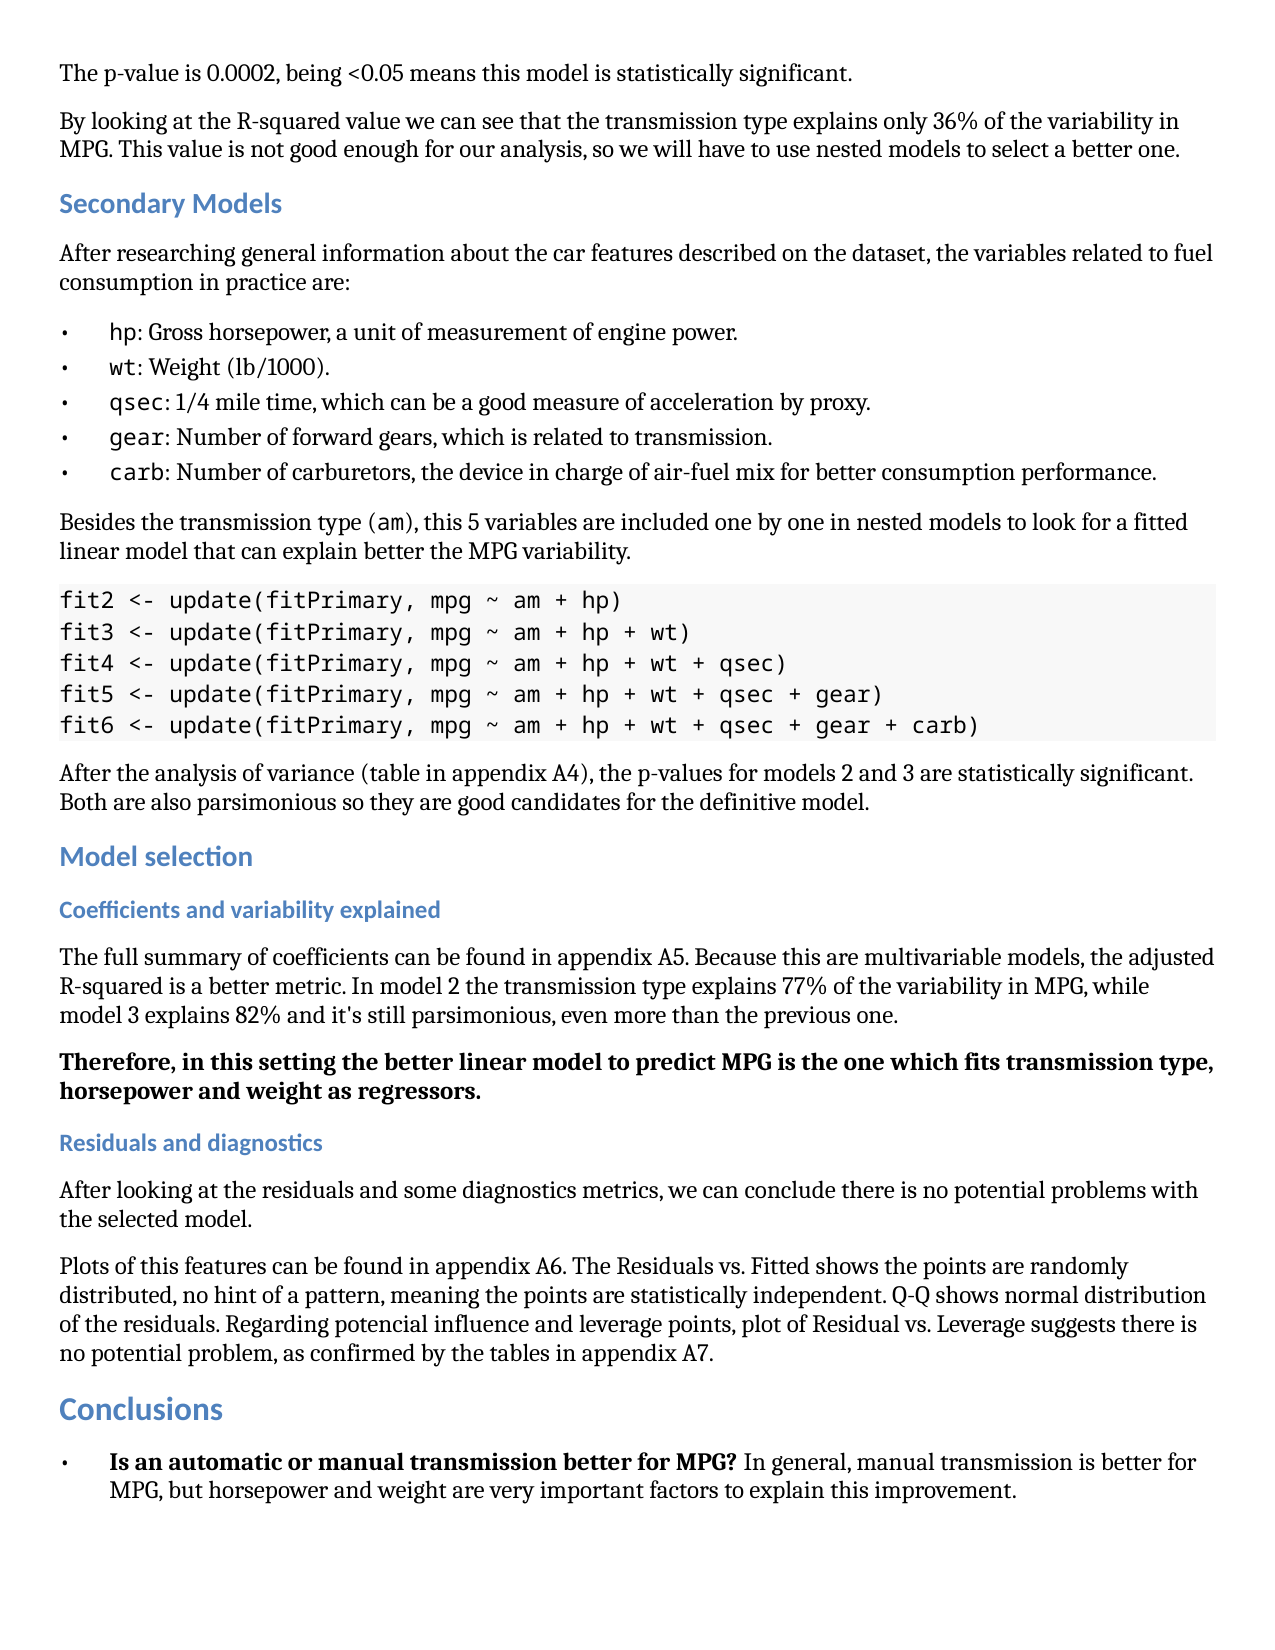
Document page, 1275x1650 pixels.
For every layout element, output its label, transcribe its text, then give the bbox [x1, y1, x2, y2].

text The p-value is 0.0002, being <0.05 means this model is statistically significant. [59, 59, 1216, 88]
subtitle Secondary Models [59, 185, 1216, 221]
list hp: Gross horsepower, a unit of measurement of engine power. [59, 316, 1216, 347]
subtitle Residuals and diagnostics [59, 1127, 1216, 1157]
list carb: Number of carburetors, the device in charge of air-fuel mix for better consumption performance. [59, 456, 1216, 487]
list wt: Weight (lb/1000). [59, 351, 1216, 382]
text fit2 <- update(fitPrimary, mpg ~ am + hp) fit3 <- update(fitPrimary, mpg ~ am + hp + wt) fit4 <- update(fitPrimary, mpg ~ am + hp + wt + qsec) fit5 <- update(fitPrimary, mpg ~ am + hp + wt + qsec + gear) fit6 <- update(fitPrimary, mpg ~ am + hp + wt + qsec + gear + carb) [59, 584, 1216, 741]
text Therefore, in this setting the better linear model to predict MPG is the one which fits transmission type, horsepower and weight as regressors. [59, 1048, 1216, 1106]
subtitle Coefficients and variability explained [59, 894, 1216, 924]
list gear: Number of forward gears, which is related to transmission. [59, 421, 1216, 452]
list qsec: 1/4 mile time, which can be a good measure of acceleration by proxy. [59, 386, 1216, 417]
subtitle Model selection [59, 838, 1216, 873]
text The full summary of coefficients can be found in appendix A5. Because this are multivariable models, the adjusted R-squared is a better metric. In model 2 the transmission type explains 77% of the variability in MPG, while model 3 explains 82% and it's still parsimonious, even more than the previous one. [59, 943, 1216, 1029]
text Plots of this features can be found in appendix A6. The Residuals vs. Fitted shows the points are randomly distributed, no hint of a pattern, meaning the points are statistically independent. Q-Q shows normal distribution of the residuals. Regarding potencial influence and leverage points, plot of Residual vs. Leverage suggests there is no potential problem, as confirmed by the tables in appendix A7. [59, 1252, 1216, 1367]
text After looking at the residuals and some diagnostics metrics, we can conclude there is no potential problems with the selected model. [59, 1176, 1216, 1233]
subtitle Conclusions [59, 1388, 1216, 1429]
text By looking at the R-squared value we can see that the transmission type explains only 36% of the variability in MPG. This value is not good enough for our analysis, so we will have to use nested models to select a better one. [59, 107, 1216, 164]
list Is an automatic or manual transmission better for MPG? In general, manual transmission is better for MPG, but horsepower and weight are very important factors to explain this improvement. [59, 1447, 1216, 1505]
text Besides the transmission type (am), this 5 variables are included one by one in nested models to look for a fitted linear model that can explain better the MPG variability. [59, 506, 1216, 566]
text After researching general information about the car features described on the dataset, the variables related to fuel consumption in practice are: [59, 239, 1216, 297]
text After the analysis of variance (table in appendix A4), the p-values for models 2 and 3 are statistically significant. Both are also parsimonious so they are good candidates for the definitive model. [59, 759, 1216, 817]
